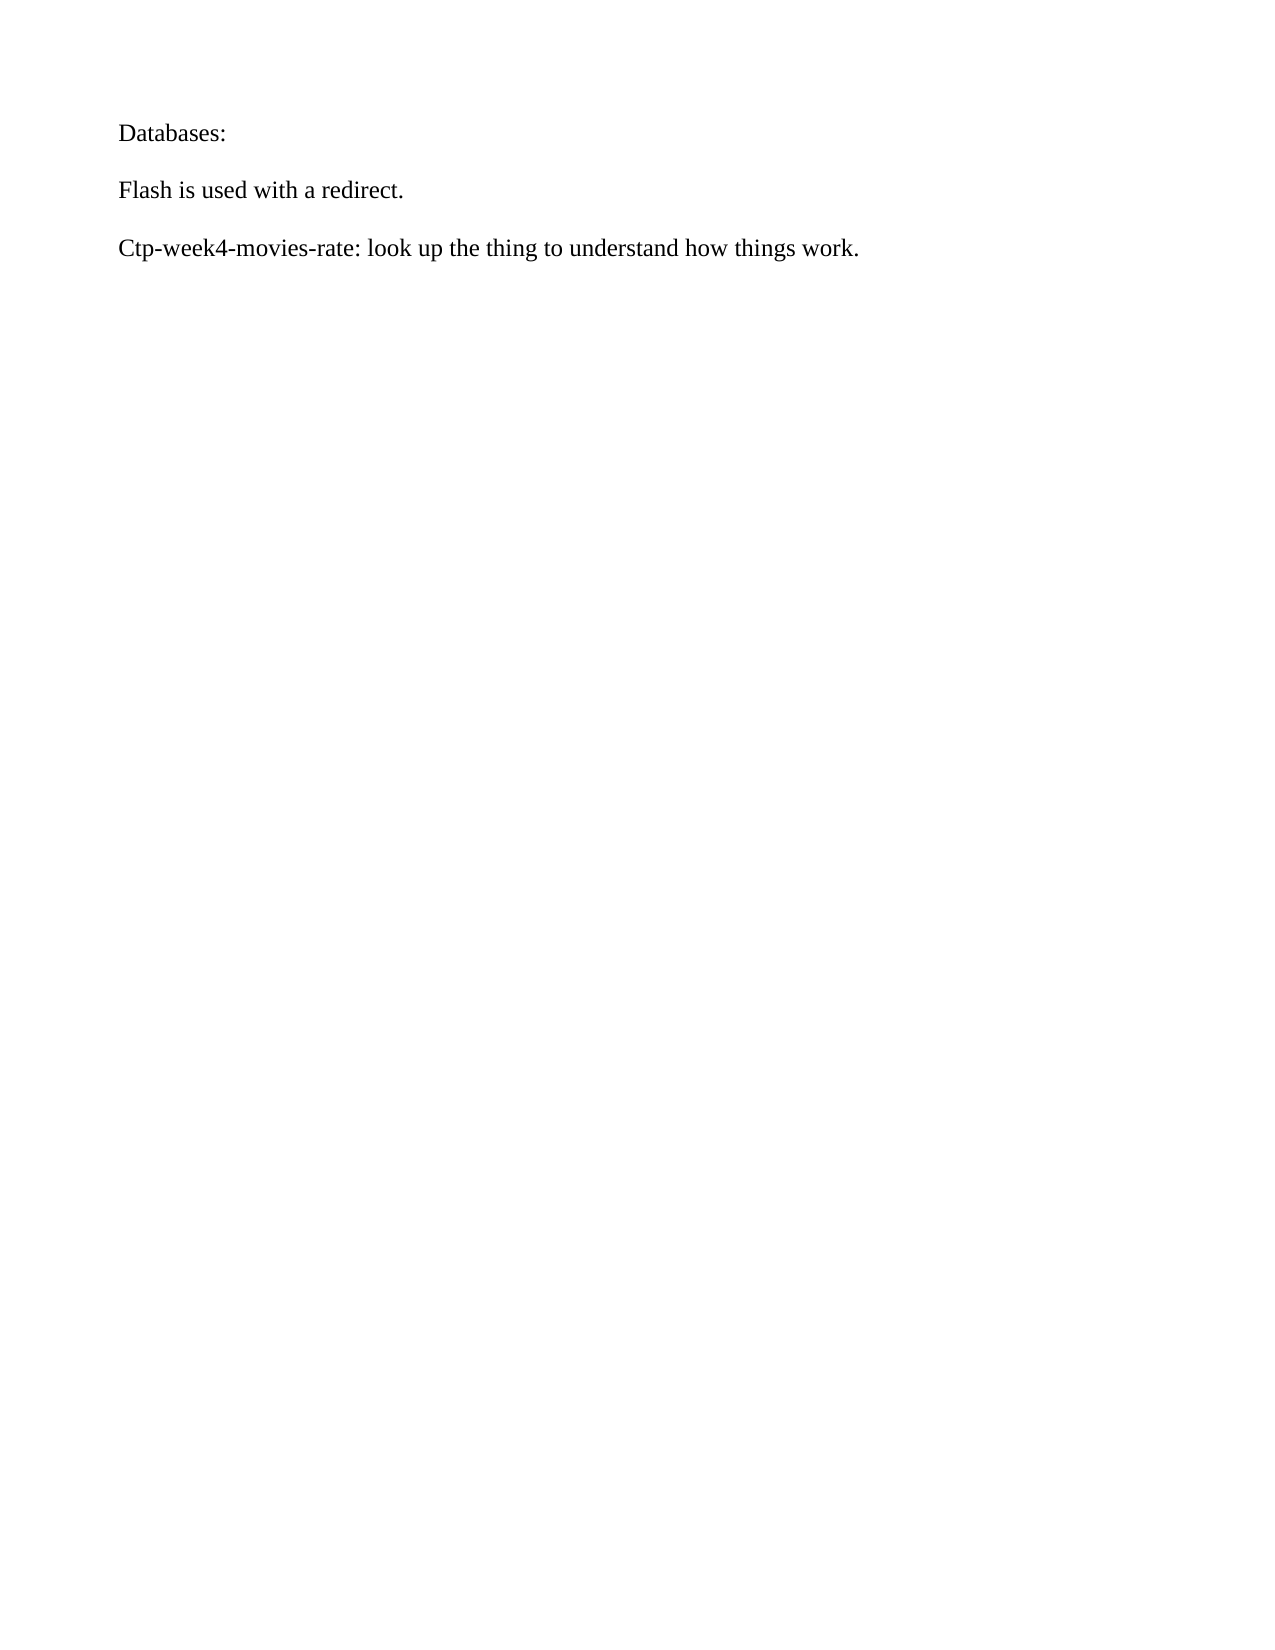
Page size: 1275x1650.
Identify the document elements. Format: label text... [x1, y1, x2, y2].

text Flash is used with a redirect. [118, 176, 1157, 204]
text Ctp-week4-movies-rate: look up the thing to understand how things work. [118, 233, 1157, 262]
text Databases: [118, 118, 1157, 147]
